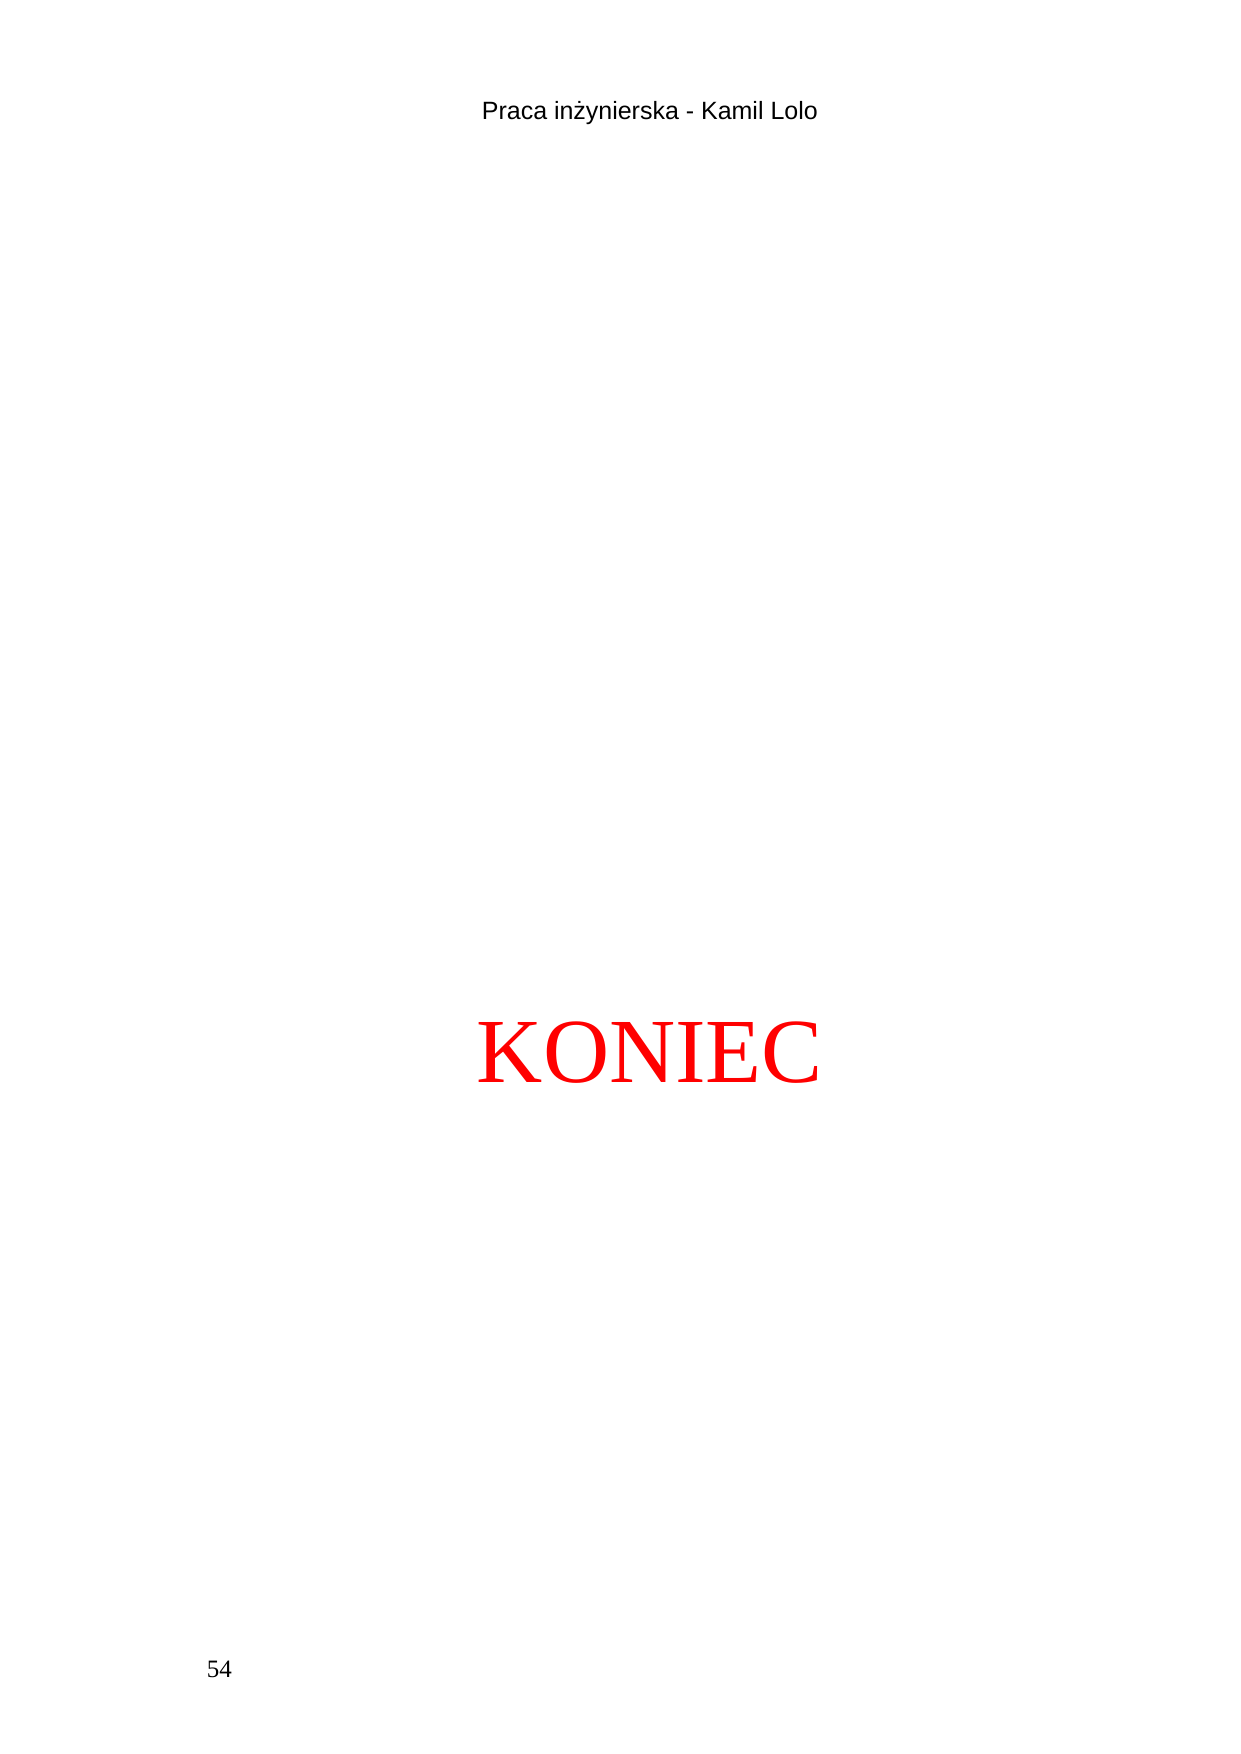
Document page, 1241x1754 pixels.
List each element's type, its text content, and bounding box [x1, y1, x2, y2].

text KONIEC [207, 997, 1093, 1103]
